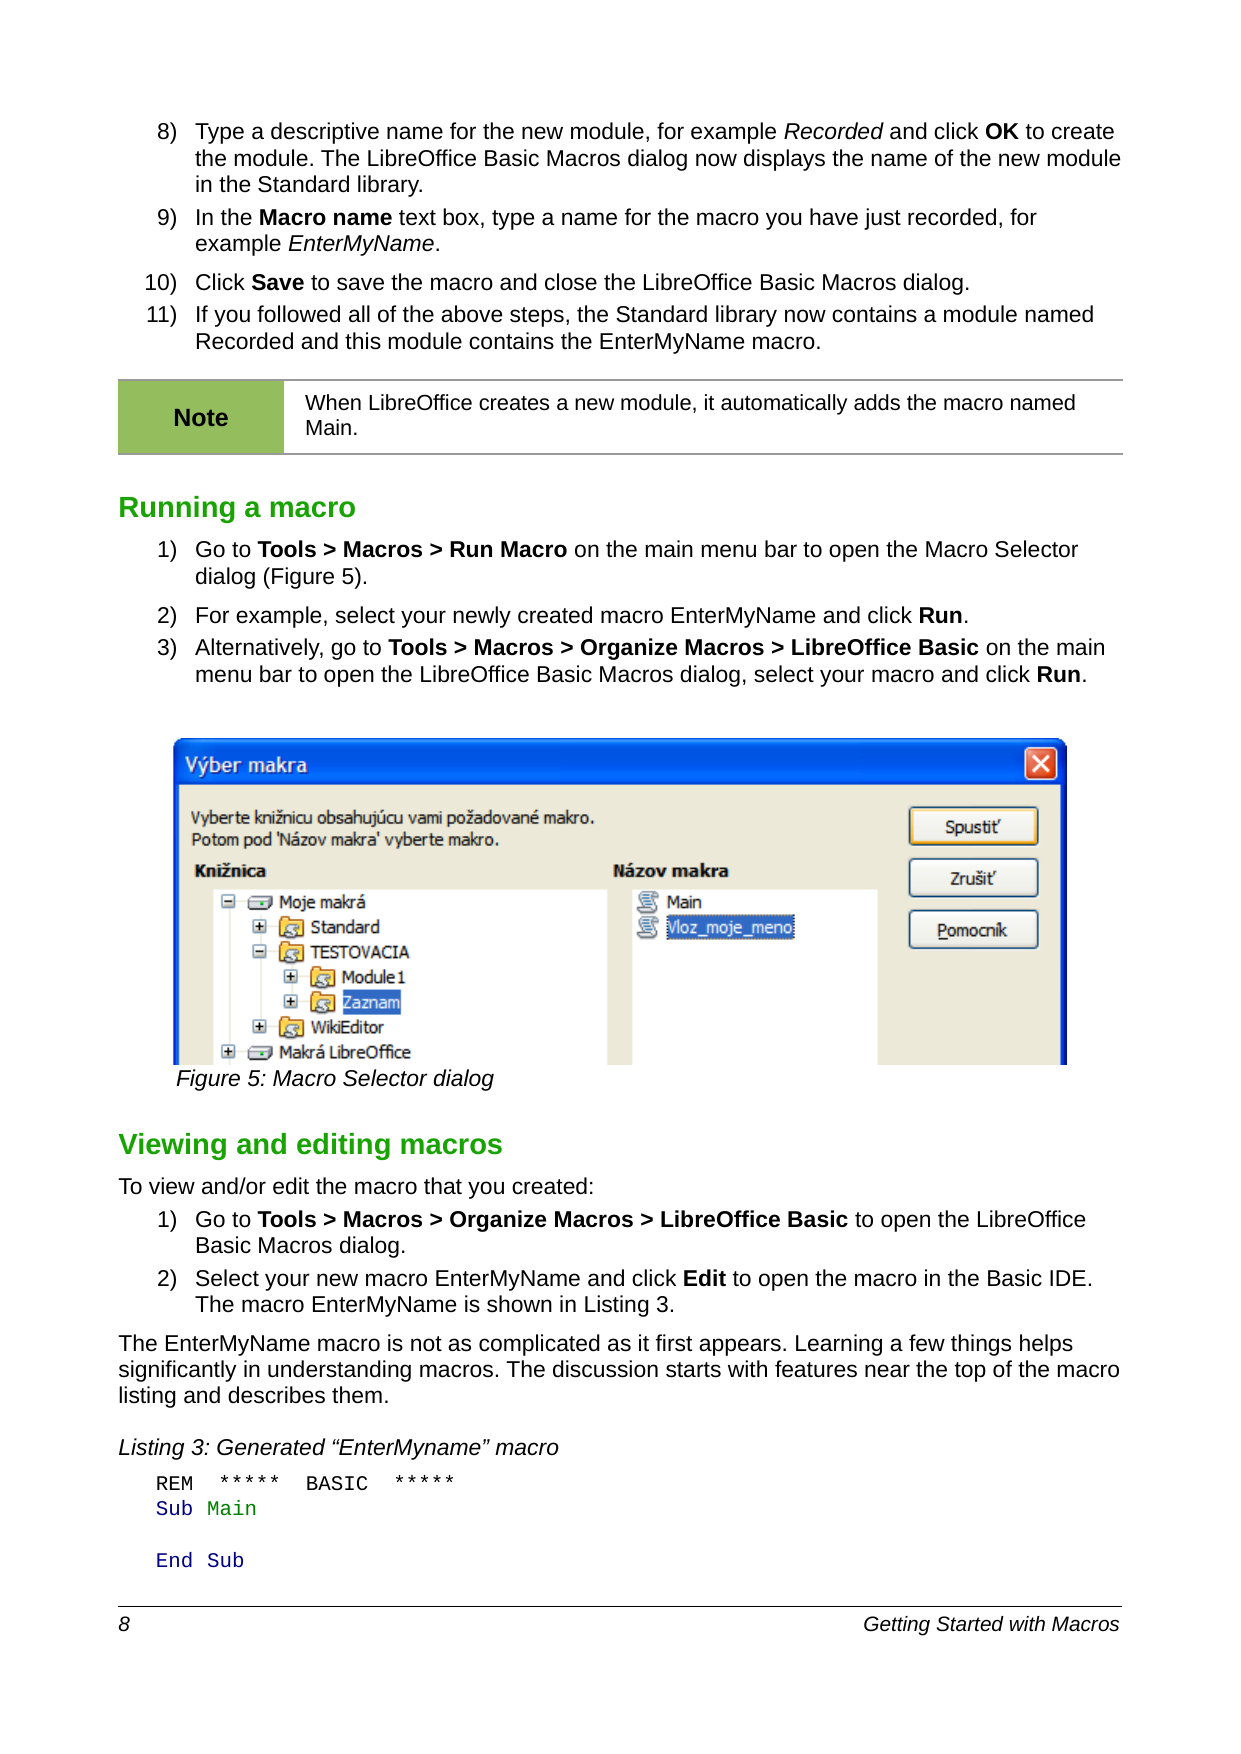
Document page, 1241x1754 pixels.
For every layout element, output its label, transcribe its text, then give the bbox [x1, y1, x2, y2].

list Go to Tools > Macros > Organize Macros > LibreOffice Basic to open the LibreOffice Basic Macros dialog. [177, 1206, 1122, 1258]
subtitle Running a macro [118, 491, 1122, 524]
text Sub Main [156, 1497, 1122, 1523]
list Type a descriptive name for the new module, for example Recorded and click OK to create the module. The LibreOffice Basic Macros dialog now displays the name of the new module in the Standard library. [177, 118, 1122, 197]
text End Sub [156, 1548, 1122, 1574]
list If you followed all of the above steps, the Standard library now contains a module named Recorded and this module contains the EnterMyName macro. [177, 301, 1122, 354]
table_header Note [118, 381, 284, 453]
list Alternatively, go to Tools > Macros > Organize Macros > LibreOffice Basic on the main menu bar to open the LibreOffice Basic Macros dialog, select your macro and click Run. [177, 634, 1122, 687]
list In the Macro name text box, type a name for the macro you have just recorded, for example EnterMyName. [177, 203, 1122, 256]
list Click Save to save the macro and close the LibreOffice Basic Macros dialog. [177, 269, 1122, 295]
text Listing 3: Generated “EnterMyname” macro [118, 1434, 1122, 1460]
list To view and/or edit the macro that you created: [118, 1173, 1122, 1199]
list Select your new macro EnterMyName and click Edit to open the macro in the Basic IDE. The macro EnterMyName is shown in Listing 3. [177, 1264, 1122, 1317]
list For example, select your newly created macro EnterMyName and click Run. [177, 602, 1122, 628]
subtitle Viewing and editing macros [118, 1127, 1122, 1160]
text REM ***** BASIC ***** [156, 1473, 1122, 1497]
text The EnterMyName macro is not as complicated as it first appears. Learning a few things helps significantly in understanding macros. The discussion starts with features near the top of the macro listing and describes them. [118, 1330, 1122, 1409]
text Figure 5: Macro Selector dialog [176, 1065, 1064, 1091]
table_header When LibreOffice creates a new module, it automatically adds the macro named Main. [284, 381, 1123, 453]
picture [173, 738, 1067, 1065]
list Go to Tools > Macros > Run Macro on the main menu bar to open the Macro Selector dialog (Figure 5). [177, 536, 1122, 589]
